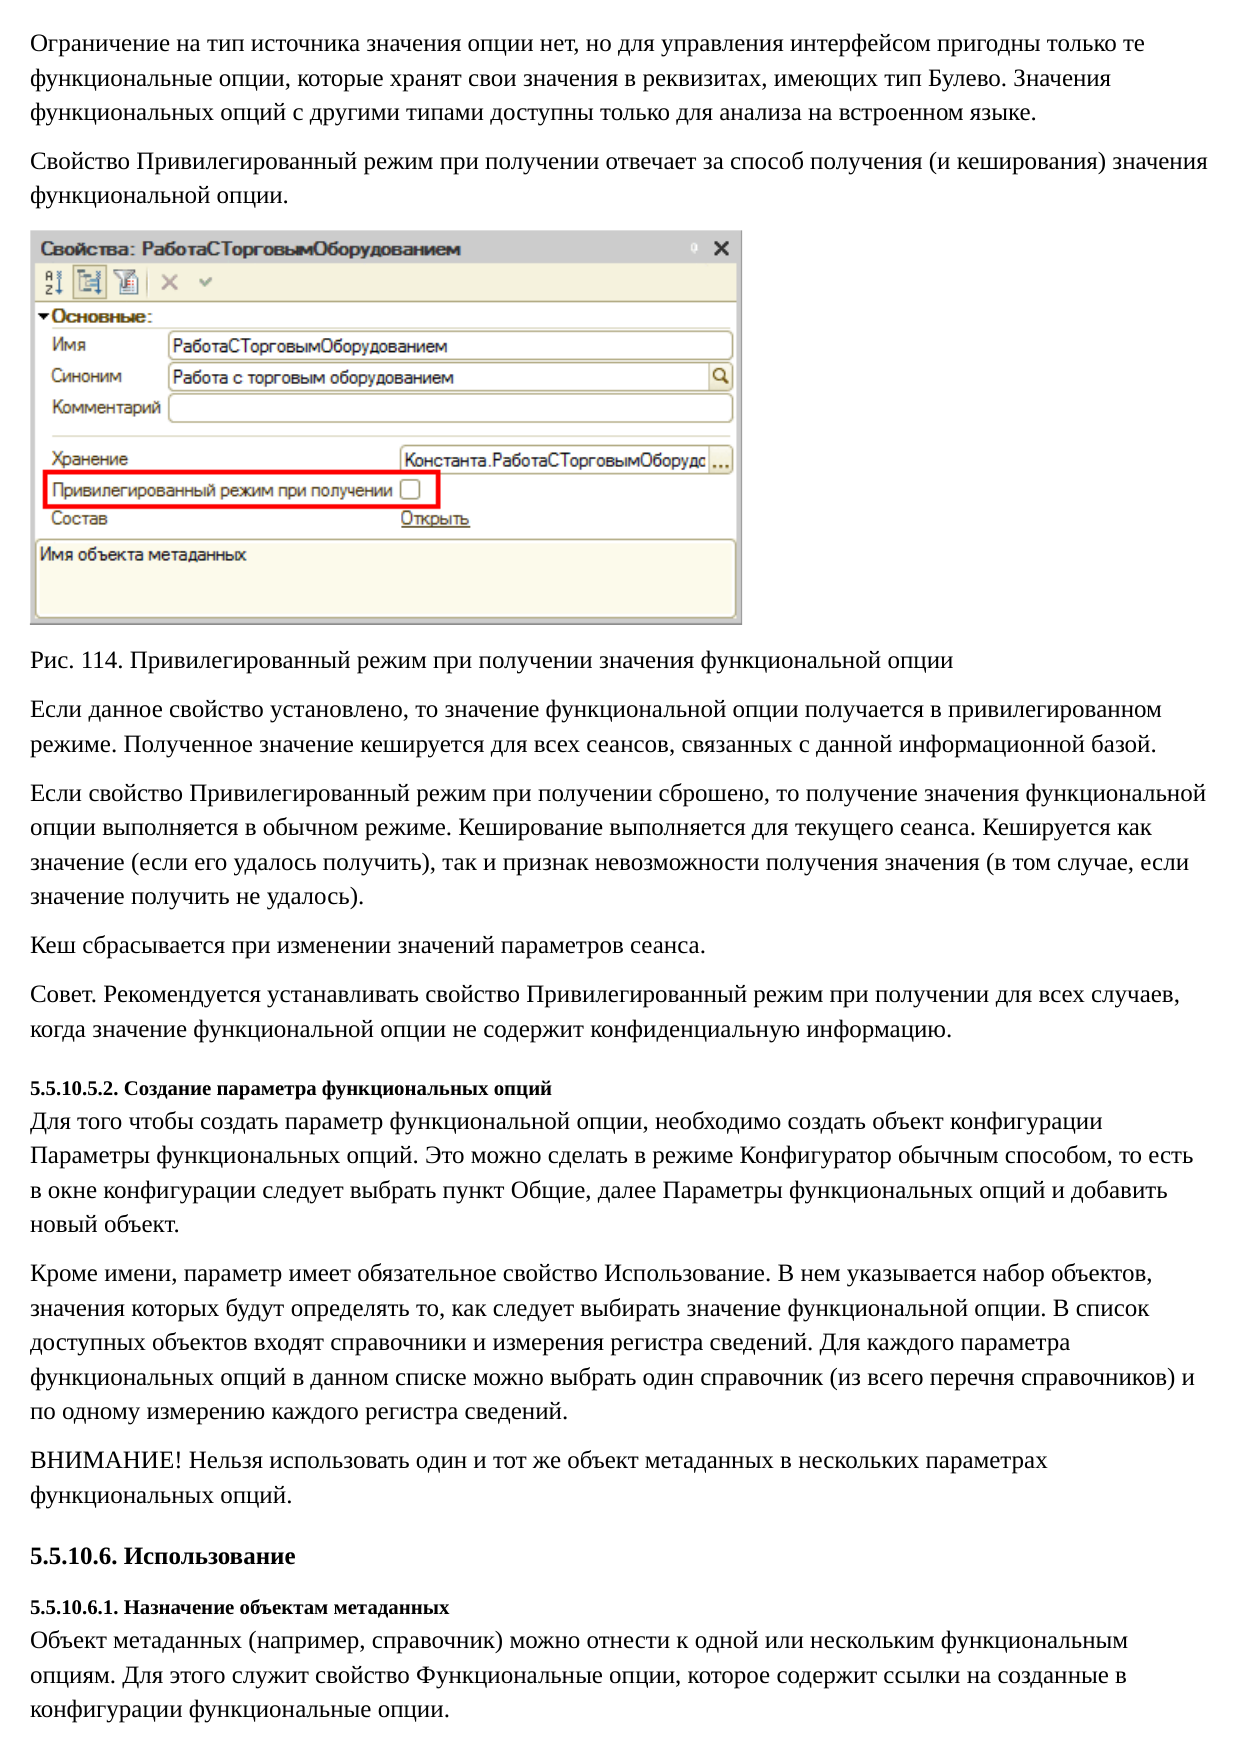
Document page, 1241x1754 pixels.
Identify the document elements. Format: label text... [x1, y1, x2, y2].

text Объект метаданных (например, справочник) можно отнести к одной или нескольким функциональным опциям. Для этого служит свойство Функциональные опции, которое содержит ссылки на созданные в конфигурации функциональные опции. [30, 1625, 1211, 1723]
text Для того чтобы создать параметр функциональной опции, необходимо создать объект конфигурации Параметры функциональных опций. Это можно сделать в режиме Конфигуратор обычным способом, то есть в окне конфигурации следует выбрать пункт Общие, далее Параметры функциональных опций и добавить новый объект. [30, 1106, 1211, 1238]
subtitle 5.5.10.5.2. Создание параметра функциональных опций [30, 1076, 1211, 1099]
text Если данное свойство установлено, то значение функциональной опции получается в привилегированном режиме. Полученное значение кешируется для всех сеансов, связанных с данной информационной базой. [30, 694, 1211, 758]
subtitle 5.5.10.6.1. Назначение объектам метаданных [30, 1595, 1211, 1619]
text Кеш сбрасывается при изменении значений параметров сеанса. [30, 930, 1211, 959]
picture [29, 229, 743, 625]
text Ограничение на тип источника значения опции нет, но для управления интерфейсом пригодны только те функциональные опции, которые хранят свои значения в реквизитах, имеющих тип Булево. Значения функциональных опций с другими типами доступны только для анализа на встроенном языке. [30, 28, 1211, 126]
text Кроме имени, параметр имеет обязательное свойство Использование. В нем указывается набор объектов, значения которых будут определять то, как следует выбирать значение функциональной опции. В список доступных объектов входят справочники и измерения регистра сведений. Для каждого параметра функциональных опций в данном списке можно выбрать один справочник (из всего перечня справочников) и по одному измерению каждого регистра сведений. [30, 1258, 1211, 1425]
text Свойство Привилегированный режим при получении отвечает за способ получения (и кеширования) значения функциональной опции. [30, 146, 1211, 209]
text ВНИМАНИЕ! Нельзя использовать один и тот же объект метаданных в нескольких параметрах функциональных опций. [30, 1445, 1211, 1508]
text Совет. Рекомендуется устанавливать свойство Привилегированный режим при получении для всех случаев, когда значение функциональной опции не содержит конфиденциальную информацию. [30, 979, 1211, 1043]
text Если свойство Привилегированный режим при получении сброшено, то получение значения функциональной опции выполняется в обычном режиме. Кеширование выполняется для текущего сеанса. Кешируется как значение (если его удалось получить), так и признак невозможности получения значения (в том случае, если значение получить не удалось). [30, 778, 1211, 910]
text Рис. 114. Привилегированный режим при получении значения функциональной опции [30, 645, 1211, 674]
subtitle 5.5.10.6. Использование [30, 1541, 1211, 1570]
